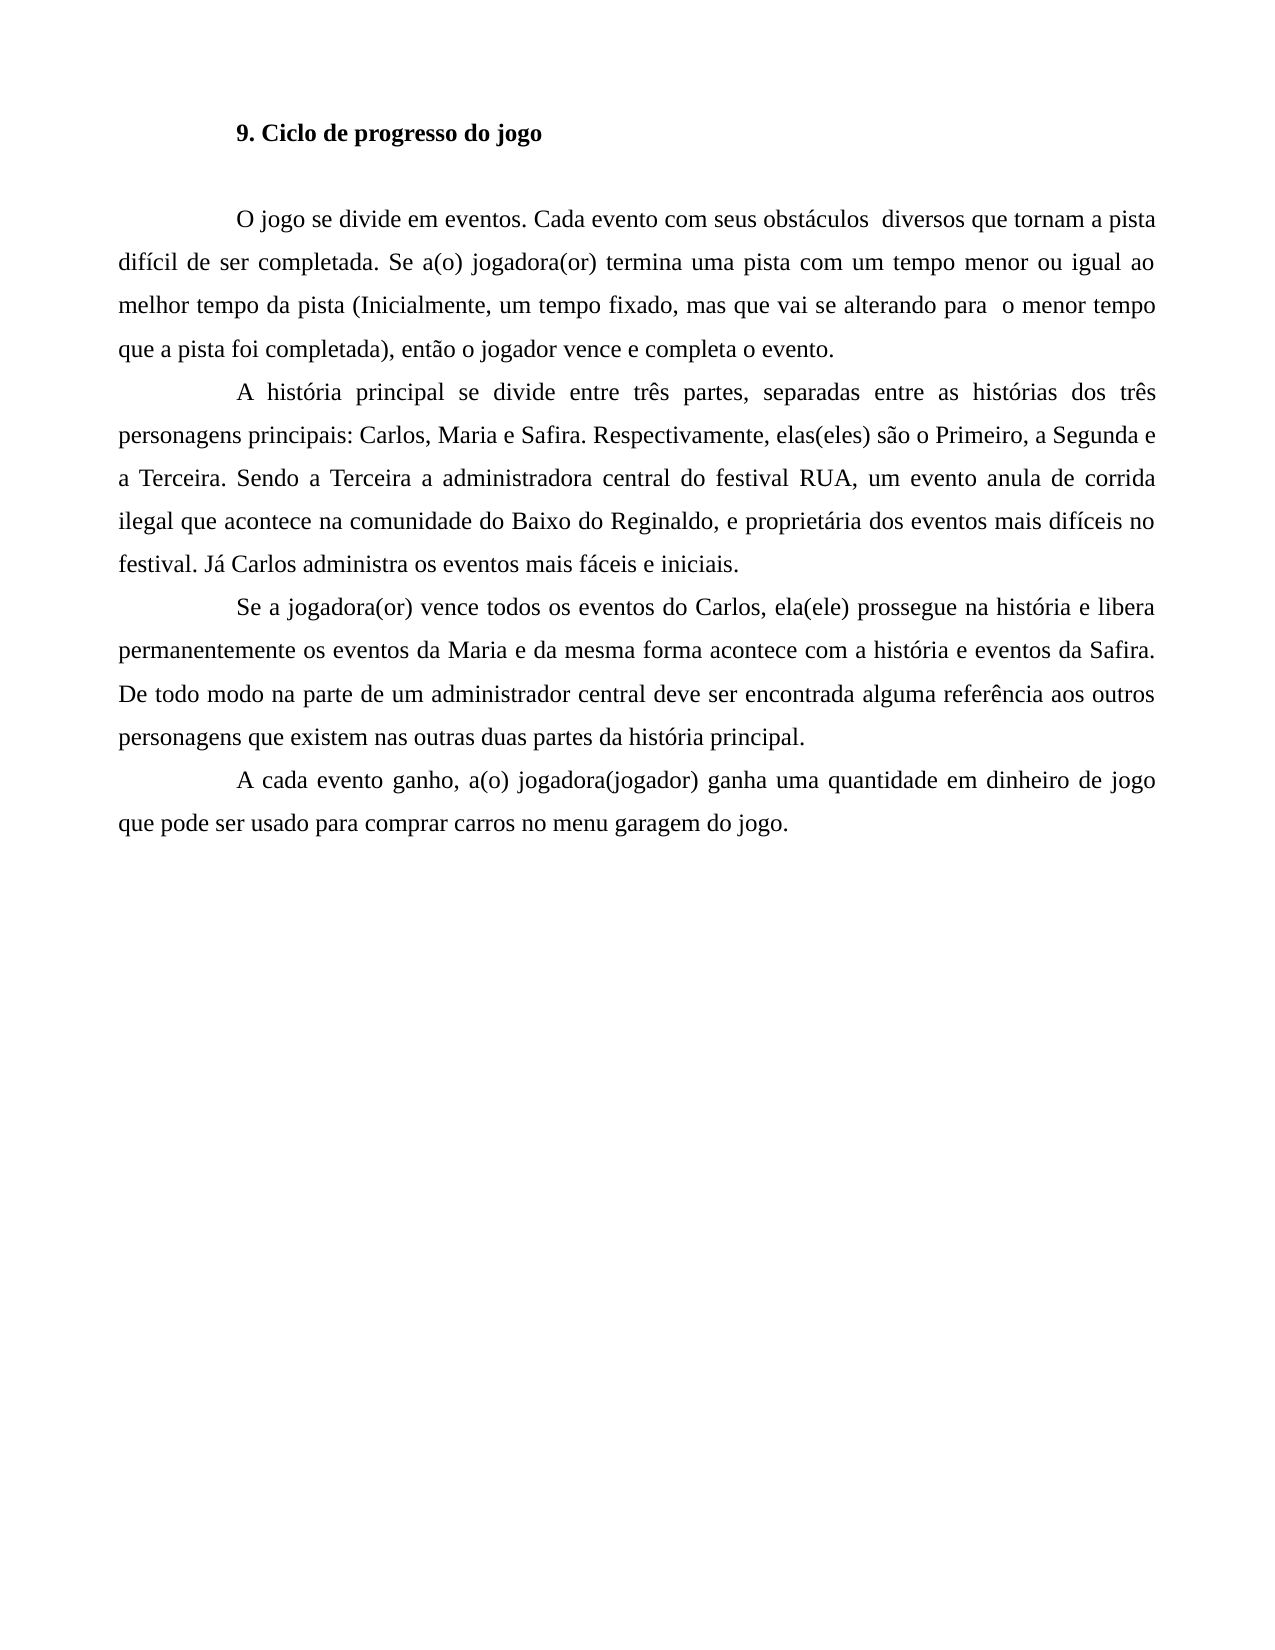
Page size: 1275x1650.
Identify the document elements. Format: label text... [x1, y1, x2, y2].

text A história principal se divide entre três partes, separadas entre as histórias dos três personagens principais: Carlos, Maria e Safira. Respectivamente, elas(eles) são o Primeiro, a Segunda e a Terceira. Sendo a Terceira a administradora central do festival RUA, um evento anula de corrida ilegal que acontece na comunidade do Baixo do Reginaldo, e proprietária dos eventos mais difíceis no festival. Já Carlos administra os eventos mais fáceis e iniciais. [118, 377, 1157, 578]
text O jogo se divide em eventos. Cada evento com seus obstáculos diversos que tornam a pista difícil de ser completada. Se a(o) jogadora(or) termina uma pista com um tempo menor ou igual ao melhor tempo da pista (Inicialmente, um tempo fixado, mas que vai se alterando para o menor tempo que a pista foi completada), então o jogador vence e completa o evento. [118, 204, 1157, 362]
text 9. Ciclo de progresso do jogo [118, 118, 1157, 147]
text Se a jogadora(or) vence todos os eventos do Carlos, ela(ele) prossegue na história e libera permanentemente os eventos da Maria e da mesma forma acontece com a história e eventos da Safira. De todo modo na parte de um administrador central deve ser encontrada alguma referência aos outros personagens que existem nas outras duas partes da história principal. [118, 592, 1157, 751]
text A cada evento ganho, a(o) jogadora(jogador) ganha uma quantidade em dinheiro de jogo que pode ser usado para comprar carros no menu garagem do jogo. [118, 765, 1157, 837]
